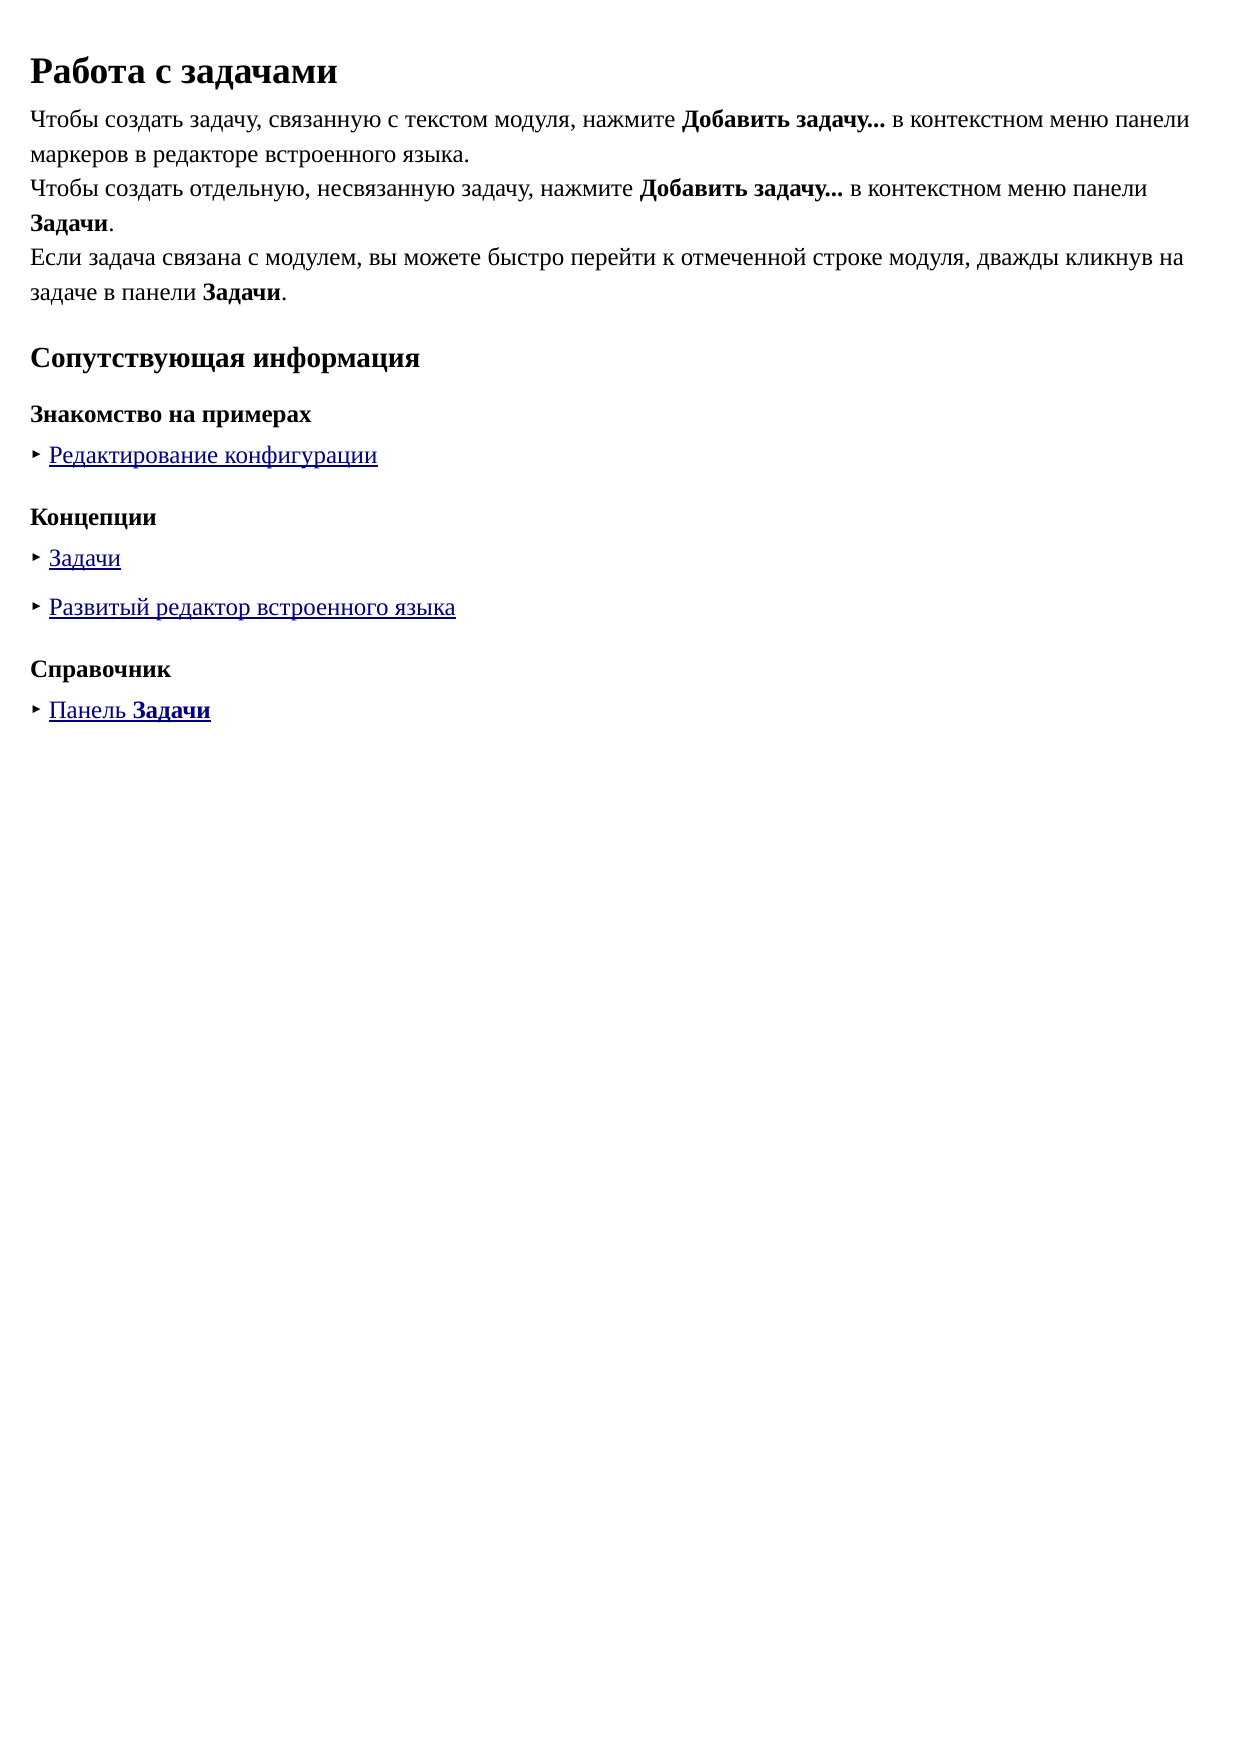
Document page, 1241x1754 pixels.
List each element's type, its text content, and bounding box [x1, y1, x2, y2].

subtitle Работа с задачами [30, 49, 1211, 92]
text ‣ Редактирование конфигурации [30, 440, 1211, 469]
subtitle Знакомство на примерах [30, 399, 1211, 428]
text Чтобы создать отдельную, несвязанную задачу, нажмите Добавить задачу... в контекстном меню панели Задачи. [30, 173, 1211, 237]
text Чтобы создать задачу, связанную с текстом модуля, нажмите Добавить задачу... в контекстном меню панели маркеров в редакторе встроенного языка. [30, 104, 1211, 168]
text ‣ Задачи [30, 543, 1211, 572]
text ‣ Панель Задачи [30, 695, 1211, 724]
text Если задача связана с модулем, вы можете быстро перейти к отмеченной строке модуля, дважды кликнув на задаче в панели Задачи. [30, 242, 1211, 306]
subtitle Сопутствующая информация [30, 341, 1211, 374]
text ‣ Развитый редактор встроенного языка [30, 592, 1211, 621]
subtitle Справочник [30, 654, 1211, 683]
subtitle Концепции [30, 502, 1211, 531]
